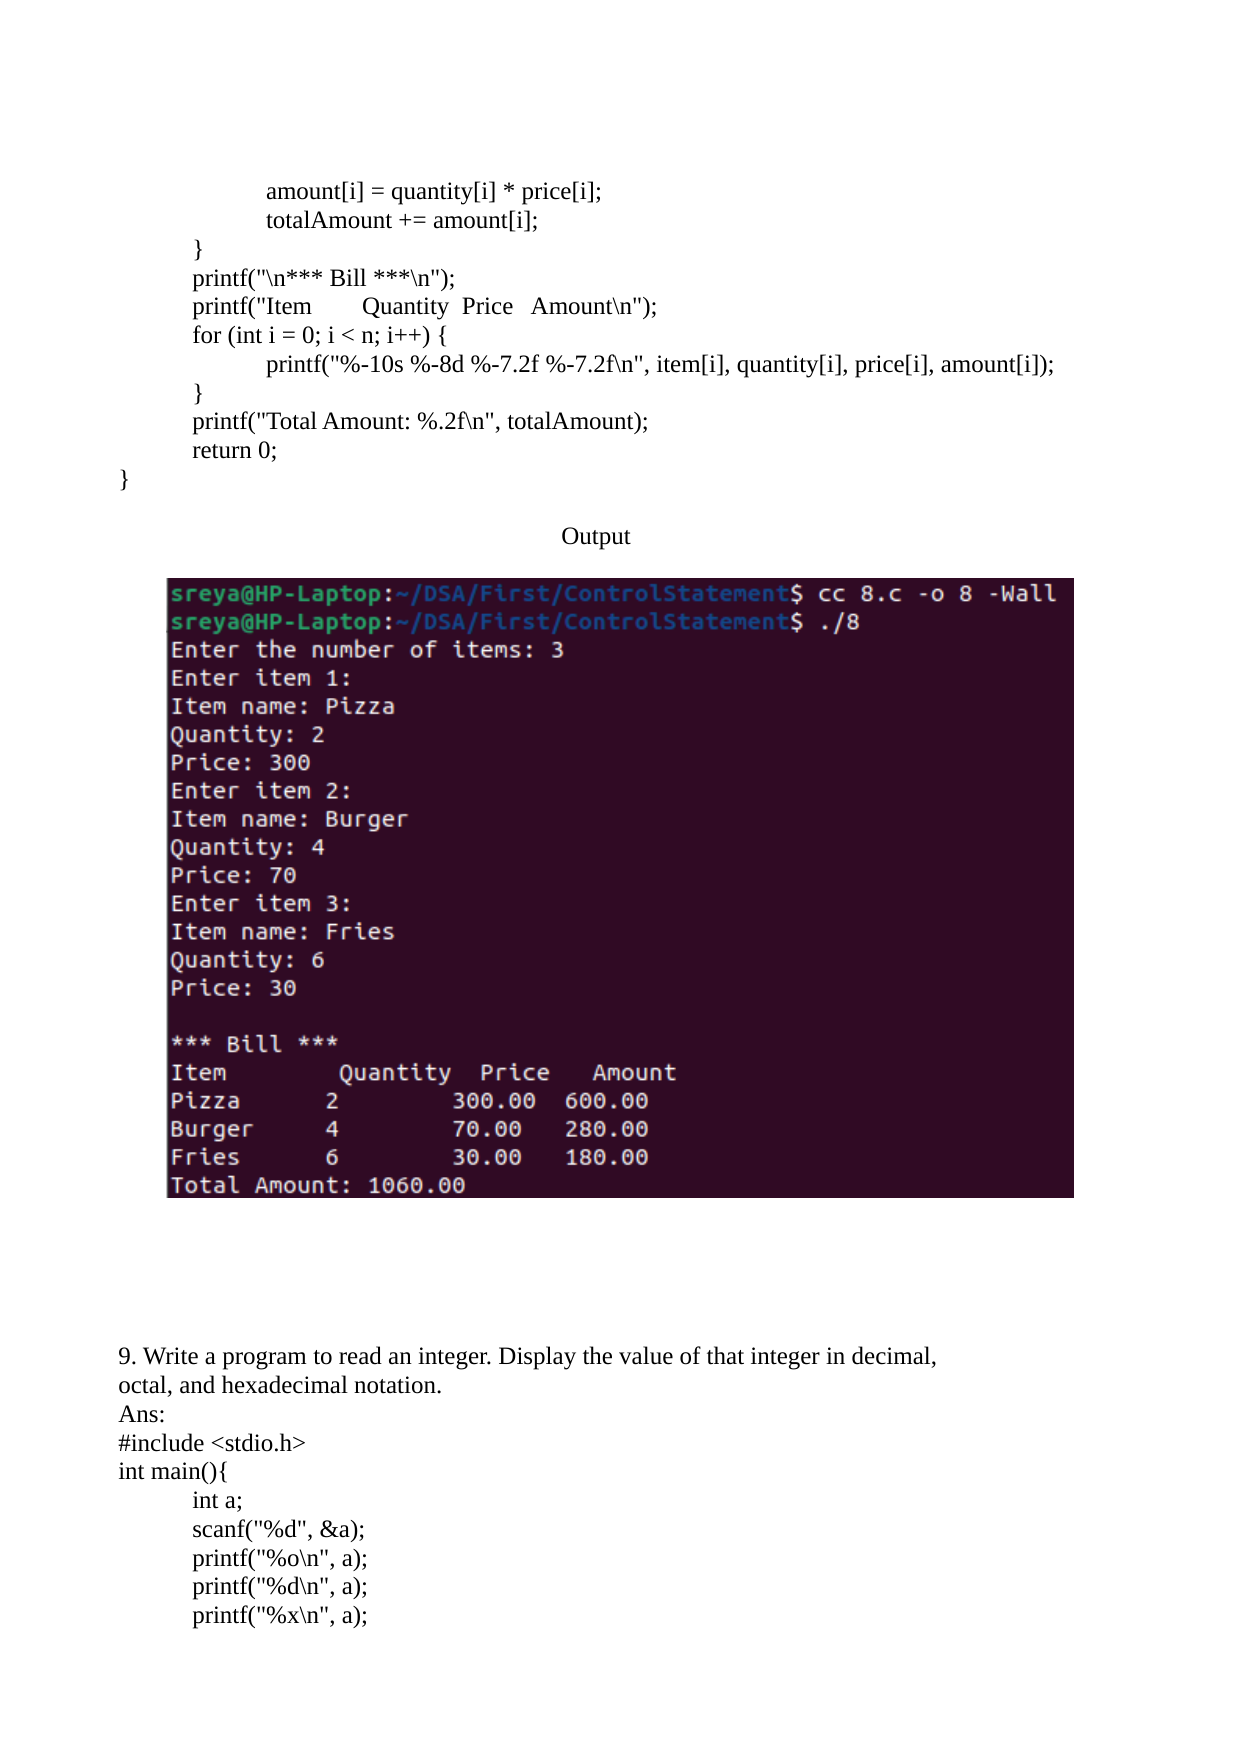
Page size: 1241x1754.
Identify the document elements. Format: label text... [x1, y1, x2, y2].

text scanf("%d", &a); [118, 1514, 1122, 1543]
text Ans: [118, 1399, 1122, 1428]
text printf("%-10s %-8d %-7.2f %-7.2f\n", item[i], quantity[i], price[i], amount[i]); [118, 349, 1122, 378]
text printf("Item Quantity Price Amount\n"); [118, 291, 1122, 320]
text return 0; [118, 435, 1122, 464]
text } [118, 234, 1122, 263]
text 9. Write a program to read an integer. Display the value of that integer in decimal, [118, 1341, 1122, 1370]
text int a; [118, 1485, 1122, 1514]
text printf("\n*** Bill ***\n"); [118, 263, 1122, 291]
text #include <stdio.h> [118, 1428, 1122, 1456]
text totalAmount += amount[i]; [118, 205, 1122, 234]
text printf("%x\n", a); [118, 1600, 1122, 1629]
text printf("%o\n", a); [118, 1543, 1122, 1571]
text printf("%d\n", a); [118, 1571, 1122, 1600]
text octal, and hexadecimal notation. [118, 1370, 1122, 1399]
text Output [118, 521, 1122, 550]
picture [166, 578, 1074, 1198]
text for (int i = 0; i < n; i++) { [118, 320, 1122, 349]
text printf("Total Amount: %.2f\n", totalAmount); [118, 406, 1122, 435]
text } [118, 464, 1122, 493]
text } [118, 378, 1122, 406]
text amount[i] = quantity[i] * price[i]; [118, 176, 1122, 205]
text int main(){ [118, 1456, 1122, 1485]
